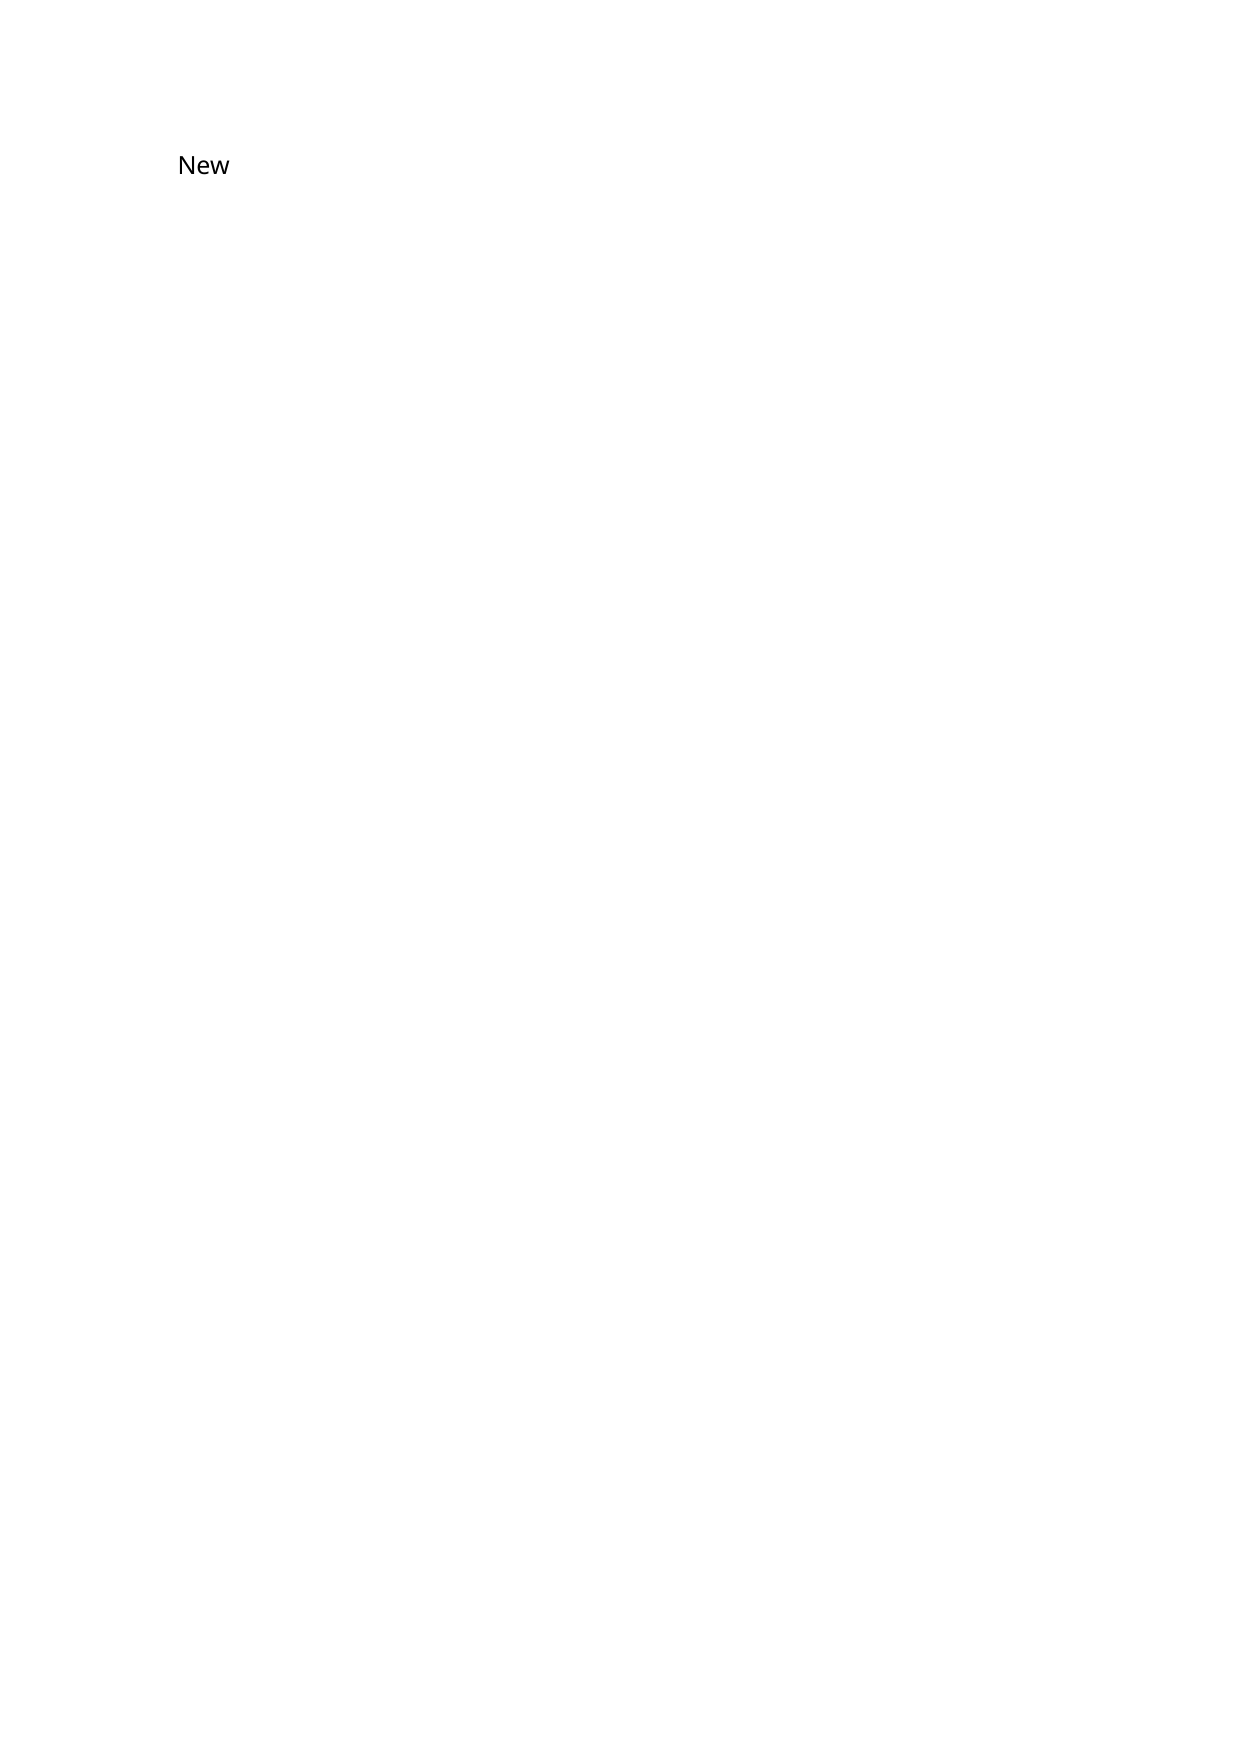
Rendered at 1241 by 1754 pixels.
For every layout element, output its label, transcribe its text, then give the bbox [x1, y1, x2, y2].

text New [177, 148, 1063, 182]
